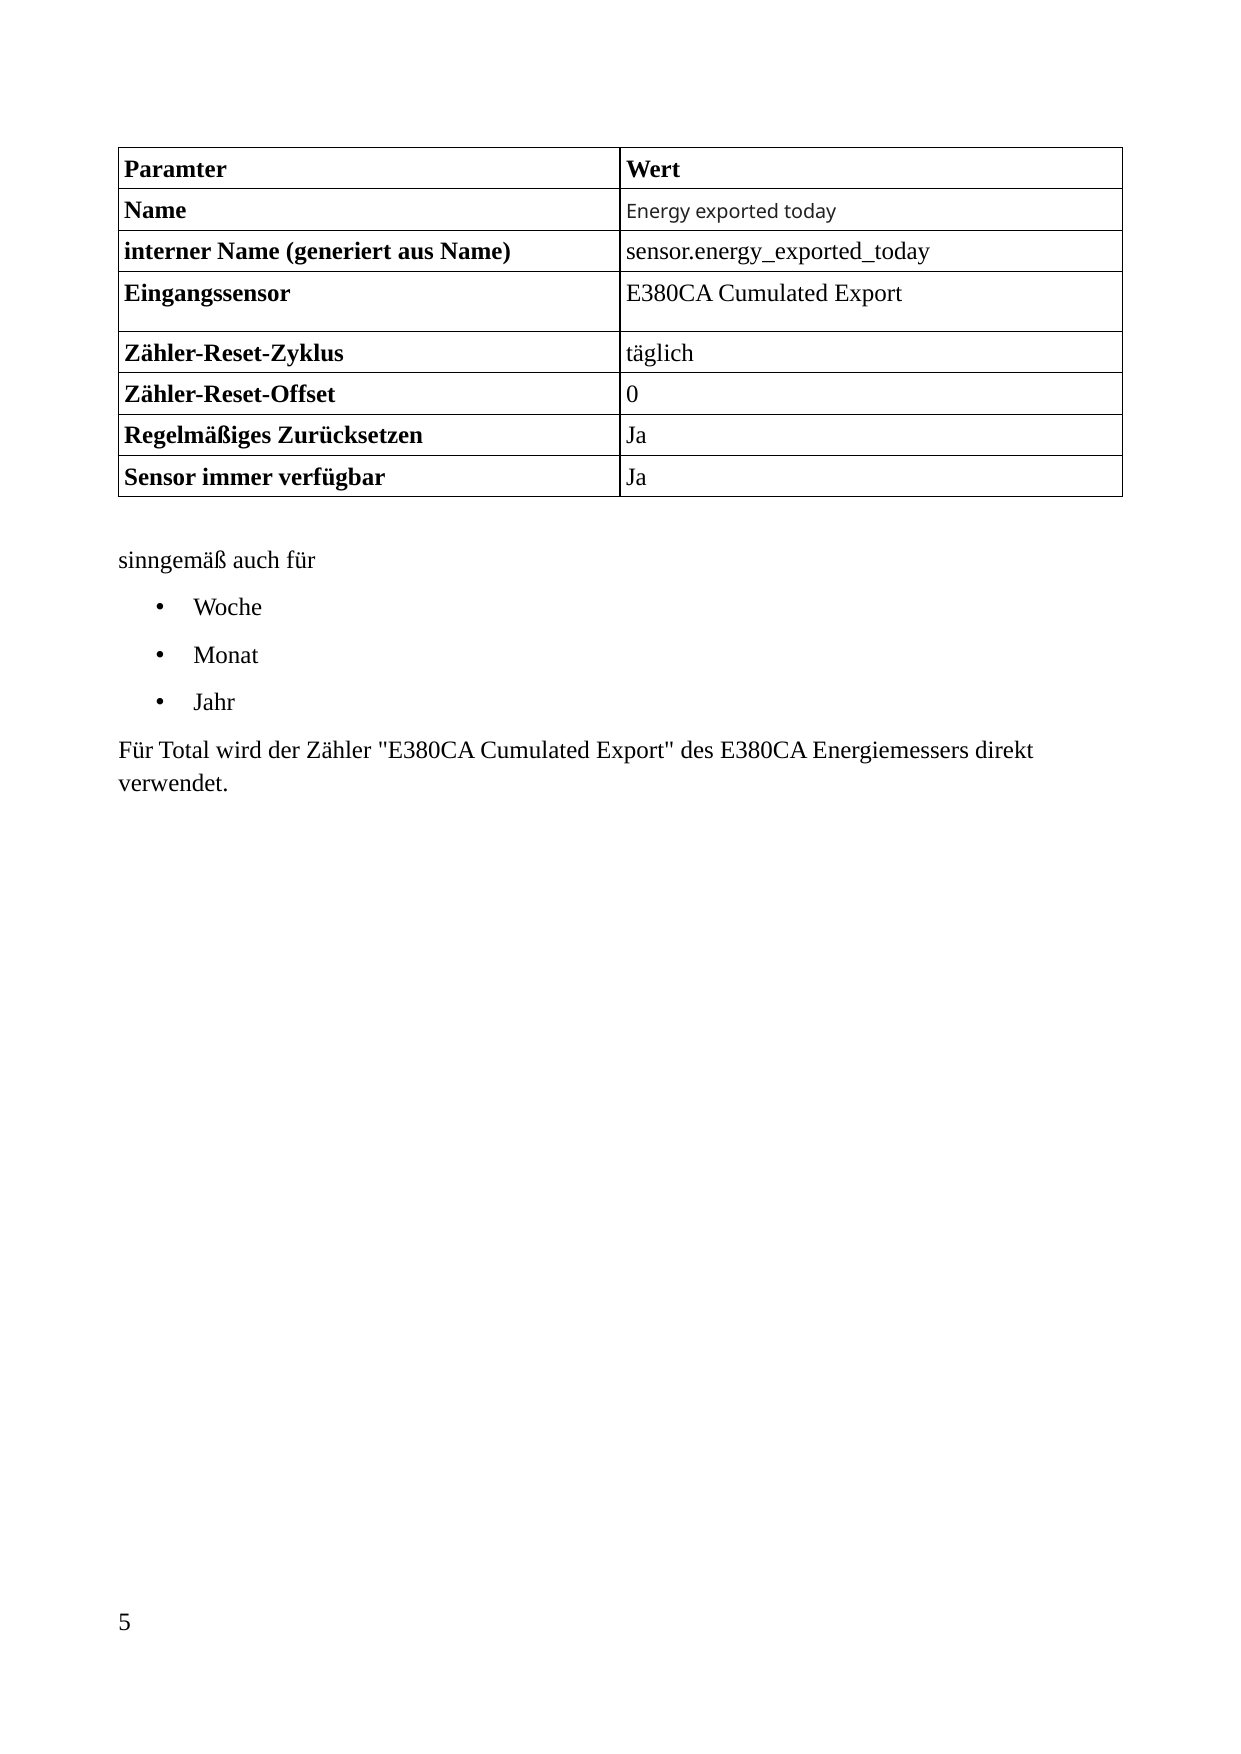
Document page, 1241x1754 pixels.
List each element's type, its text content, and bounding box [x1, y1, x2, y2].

text sinngemäß auch für [118, 545, 1122, 573]
table_cell Ja [621, 415, 1122, 455]
table_cell 0 [621, 373, 1122, 413]
list Woche [156, 592, 1122, 621]
text Für Total wird der Zähler "E380CA Cumulated Export" des E380CA Energiemessers direkt verwendet. [118, 735, 1122, 797]
list Monat [156, 640, 1122, 669]
table_cell Ja [621, 456, 1122, 496]
table_cell Zähler-Reset-Offset [119, 373, 619, 413]
list Jahr [156, 687, 1122, 716]
table_cell Energy exported today [621, 189, 1122, 230]
table_header Wert [621, 148, 1122, 188]
table_cell Zähler-Reset-Zyklus [119, 332, 619, 372]
table_cell sensor.energy_exported_today [621, 231, 1122, 271]
table_cell täglich [621, 332, 1122, 372]
table_cell Sensor immer verfügbar [119, 456, 619, 496]
table_cell interner Name (generiert aus Name) [119, 231, 619, 271]
table_cell E380CA Cumulated Export [621, 272, 1122, 331]
table_header Paramter [119, 148, 619, 188]
table_cell Name [119, 189, 619, 230]
table_cell Eingangssensor [119, 272, 619, 331]
table_cell Regelmäßiges Zurücksetzen [119, 415, 619, 455]
